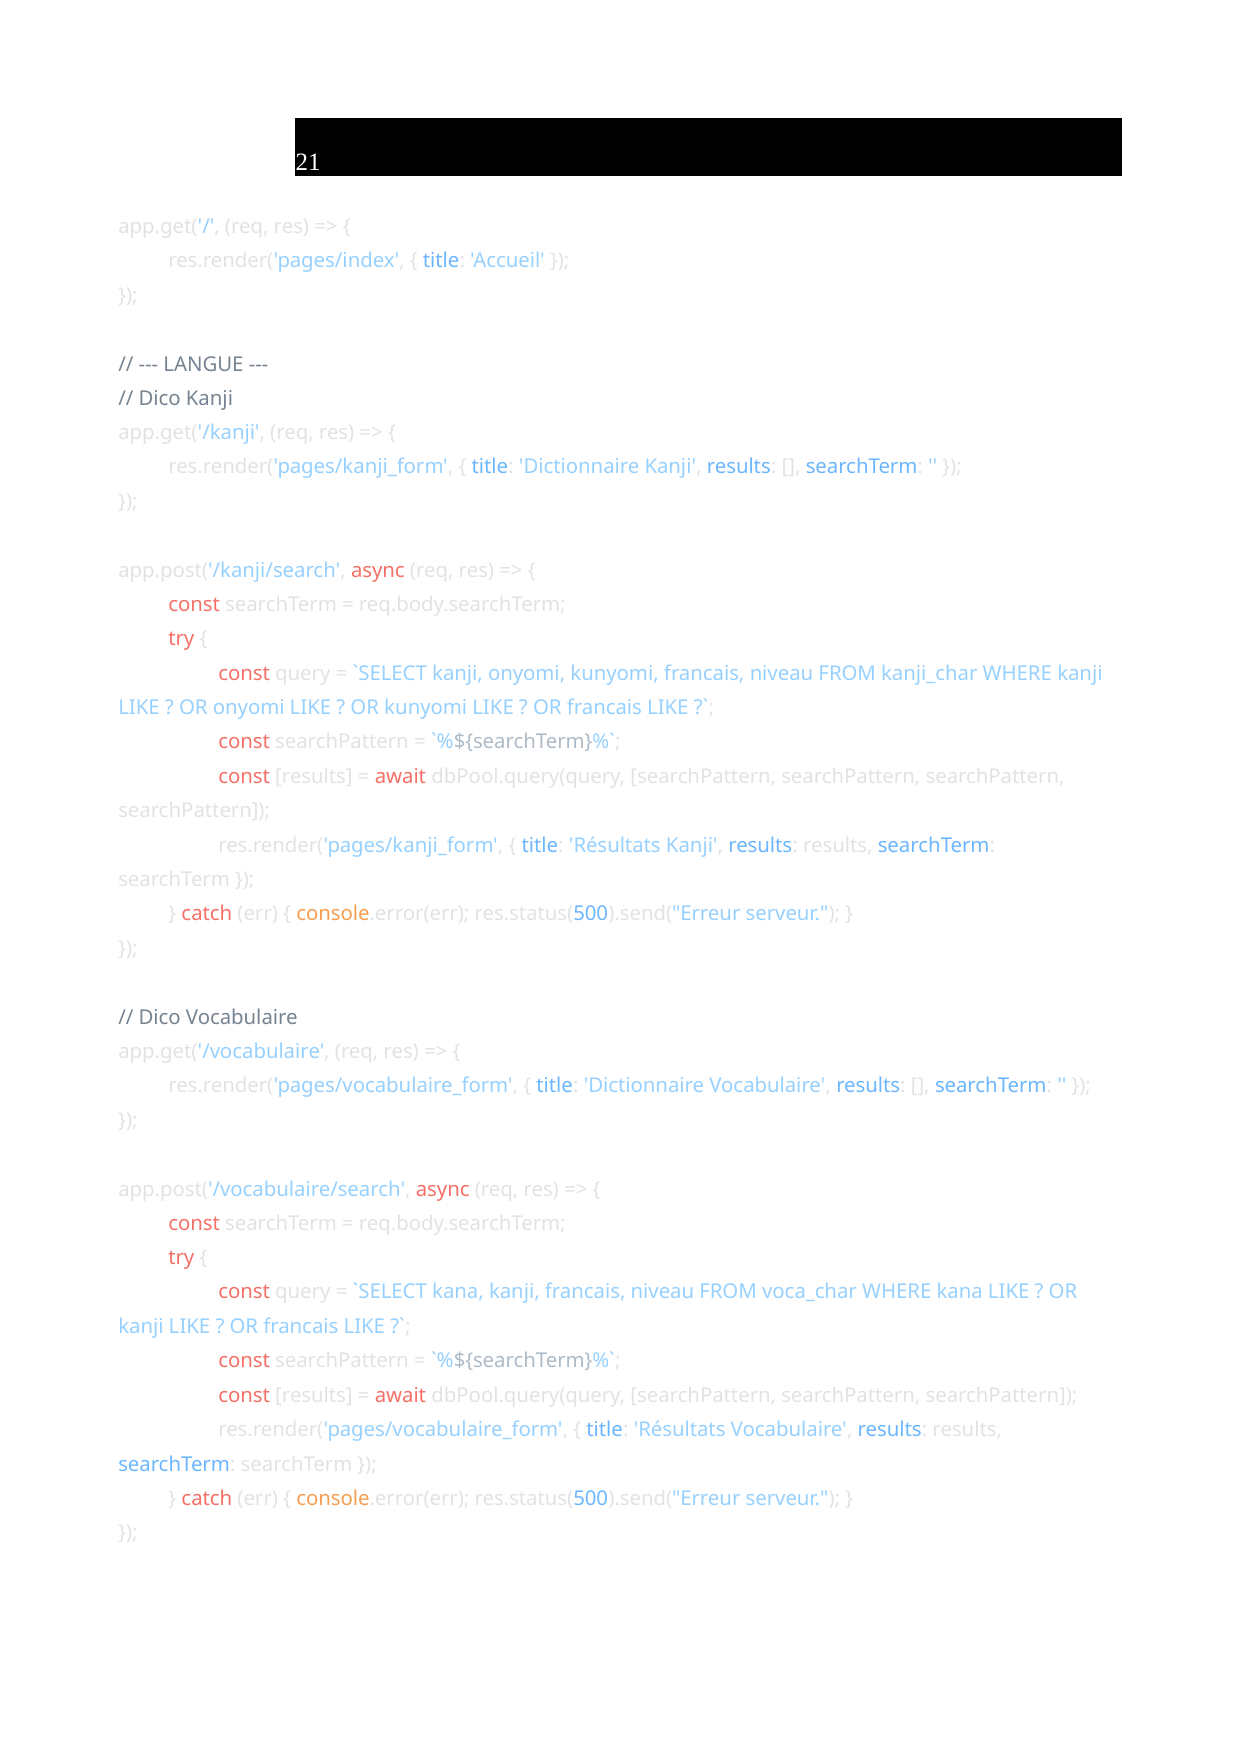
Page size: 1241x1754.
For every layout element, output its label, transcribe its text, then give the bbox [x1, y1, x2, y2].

text const searchPattern = `%${searchTerm}%`; [118, 721, 1122, 755]
text app.post('/vocabulaire/search', async (req, res) => { [118, 1168, 1122, 1202]
text app.get('/kanji', (req, res) => { [118, 411, 1122, 446]
text // Dico Kanji [118, 377, 1122, 411]
text res.render('pages/vocabulaire_form', { title: 'Résultats Vocabulaire', results: results, searchTerm: searchTerm }); [118, 1408, 1122, 1477]
text app.get('/vocabulaire', (req, res) => { [118, 1030, 1122, 1064]
text const [results] = await dbPool.query(query, [searchPattern, searchPattern, searchPattern]); [118, 1374, 1122, 1408]
text const [results] = await dbPool.query(query, [searchPattern, searchPattern, searchPattern, searchPattern]); [118, 755, 1122, 824]
text // --- LANGUE --- [118, 343, 1122, 377]
text } catch (err) { console.error(err); res.status(500).send("Erreur serveur."); } [118, 1477, 1122, 1511]
text const searchTerm = req.body.searchTerm; [118, 583, 1122, 618]
text try { [118, 1236, 1122, 1271]
text res.render('pages/kanji_form', { title: 'Résultats Kanji', results: results, searchTerm: searchTerm }); [118, 824, 1122, 893]
text app.get('/', (req, res) => { [118, 205, 1122, 239]
text // Dico Vocabulaire [118, 996, 1122, 1030]
text const searchTerm = req.body.searchTerm; [118, 1202, 1122, 1236]
text const query = `SELECT kanji, onyomi, kunyomi, francais, niveau FROM kanji_char WHERE kanji LIKE ? OR onyomi LIKE ? OR kunyomi LIKE ? OR francais LIKE ?`; [118, 652, 1122, 721]
text res.render('pages/index', { title: 'Accueil' }); [118, 239, 1122, 274]
text app.post('/kanji/search', async (req, res) => { [118, 549, 1122, 583]
text const query = `SELECT kana, kanji, francais, niveau FROM voca_char WHERE kana LIKE ? OR kanji LIKE ? OR francais LIKE ?`; [118, 1271, 1122, 1339]
text res.render('pages/kanji_form', { title: 'Dictionnaire Kanji', results: [], searchTerm: '' }); [118, 446, 1122, 480]
text }); [118, 274, 1122, 308]
text }); [118, 480, 1122, 514]
text try { [118, 618, 1122, 652]
text }); [118, 1511, 1122, 1546]
text } catch (err) { console.error(err); res.status(500).send("Erreur serveur."); } [118, 893, 1122, 927]
text const searchPattern = `%${searchTerm}%`; [118, 1339, 1122, 1374]
text res.render('pages/vocabulaire_form', { title: 'Dictionnaire Vocabulaire', results: [], searchTerm: '' }); [118, 1064, 1122, 1099]
text }); [118, 1099, 1122, 1133]
text }); [118, 927, 1122, 961]
